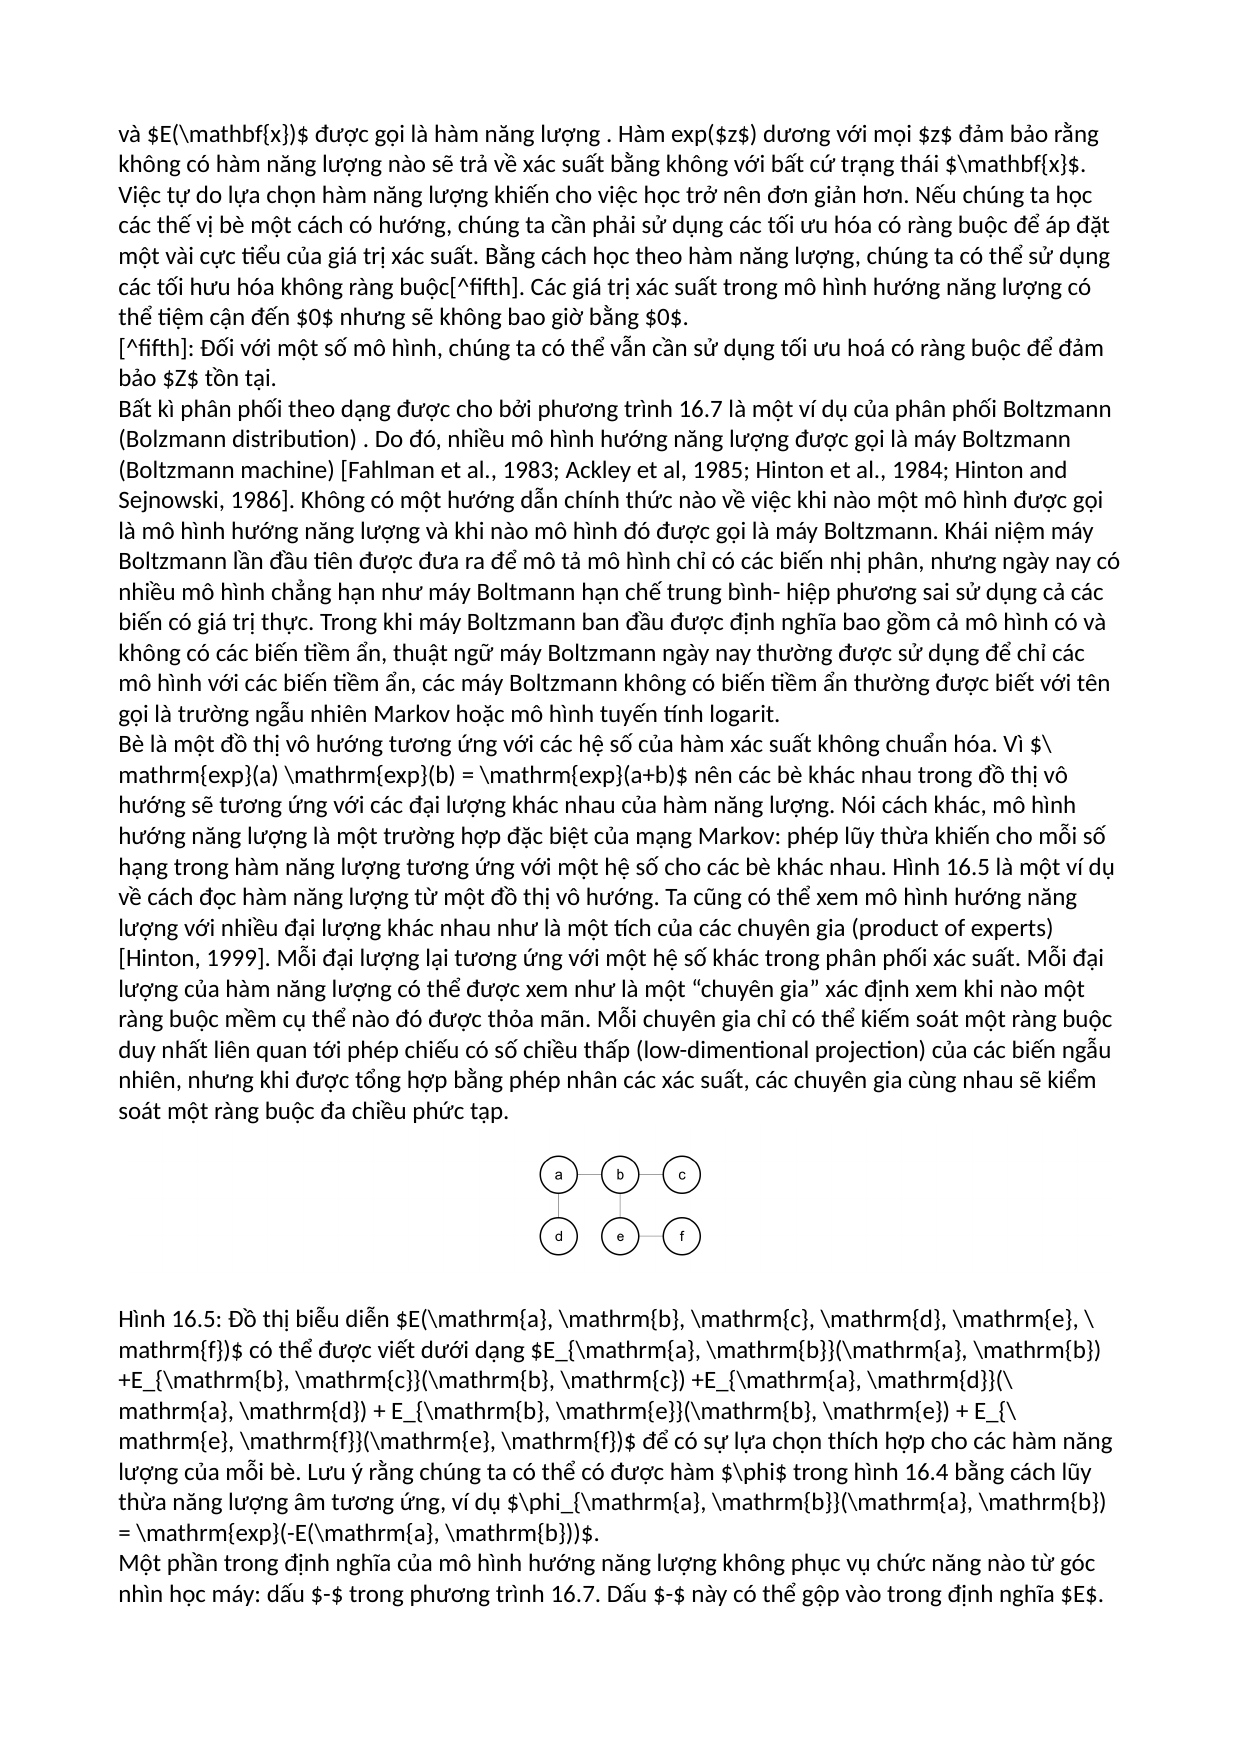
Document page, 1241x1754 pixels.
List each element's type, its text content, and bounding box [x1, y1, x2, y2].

text Một phần trong định nghĩa của mô hình hướng năng lượng không phục vụ chức năng nào từ góc nhìn học máy: dấu $-$ trong phương trình 16.7. Dấu $-$ này có thể gộp vào trong định nghĩa $E$. [118, 1548, 1122, 1609]
text và $E(\mathbf{x})$ được gọi là hàm năng lượng . Hàm exp($z$) dương với mọi $z$ đảm bảo rằng không có hàm năng lượng nào sẽ trả về xác suất bằng không với bất cứ trạng thái $\mathbf{x}$. Việc tự do lựa chọn hàm năng lượng khiến cho việc học trở nên đơn giản hơn. Nếu chúng ta học các thế vị bè một cách có hướng, chúng ta cần phải sử dụng các tối ưu hóa có ràng buộc để áp đặt một vài cực tiểu của giá trị xác suất. Bằng cách học theo hàm năng lượng, chúng ta có thể sử dụng các tối hưu hóa không ràng buộc[^fifth]. Các giá trị xác suất trong mô hình hướng năng lượng có thể tiệm cận đến $0$ nhưng sẽ không bao giờ bằng $0$. [118, 118, 1122, 332]
picture [127, 1125, 1113, 1273]
text [^fifth]: Đối với một số mô hình, chúng ta có thể vẫn cần sử dụng tối ưu hoá có ràng buộc để đảm bảo $Z$ tồn tại. [118, 332, 1122, 393]
text Hình 16.5: Đồ thị biễu diễn $E(\mathrm{a}, \mathrm{b}, \mathrm{c}, \mathrm{d}, \mathrm{e}, \mathrm{f})$ có thể được viết dưới dạng $E_{\mathrm{a}, \mathrm{b}}(\mathrm{a}, \mathrm{b}) +E_{\mathrm{b}, \mathrm{c}}(\mathrm{b}, \mathrm{c}) +E_{\mathrm{a}, \mathrm{d}}(\mathrm{a}, \mathrm{d}) + E_{\mathrm{b}, \mathrm{e}}(\mathrm{b}, \mathrm{e}) + E_{\mathrm{e}, \mathrm{f}}(\mathrm{e}, \mathrm{f})$ để có sự lựa chọn thích hợp cho các hàm năng lượng của mỗi bè. Lưu ý rằng chúng ta có thể có được hàm $\phi$ trong hình 16.4 bằng cách lũy thừa năng lượng âm tương ứng, ví dụ $\phi_{\mathrm{a}, \mathrm{b}}(\mathrm{a}, \mathrm{b}) = \mathrm{exp}(-E(\mathrm{a}, \mathrm{b}))$. [118, 1303, 1122, 1548]
text Bè là một đồ thị vô hướng tương ứng với các hệ số của hàm xác suất không chuẩn hóa. Vì $\mathrm{exp}(a) \mathrm{exp}(b) = \mathrm{exp}(a+b)$ nên các bè khác nhau trong đồ thị vô hướng sẽ tương ứng với các đại lượng khác nhau của hàm năng lượng. Nói cách khác, mô hình hướng năng lượng là một trường hợp đặc biệt của mạng Markov: phép lũy thừa khiến cho mỗi số hạng trong hàm năng lượng tương ứng với một hệ số cho các bè khác nhau. Hình 16.5 là một ví dụ về cách đọc hàm năng lượng từ một đồ thị vô hướng. Ta cũng có thể xem mô hình hướng năng lượng với nhiều đại lượng khác nhau như là một tích của các chuyên gia (product of experts) [Hinton, 1999]. Mỗi đại lượng lại tương ứng với một hệ số khác trong phân phối xác suất. Mỗi đại lượng của hàm năng lượng có thể được xem như là một “chuyên gia” xác định xem khi nào một ràng buộc mềm cụ thể nào đó được thỏa mãn. Mỗi chuyên gia chỉ có thể kiếm soát một ràng buộc duy nhất liên quan tới phép chiếu có số chiều thấp (low-dimentional projection) của các biến ngẫu nhiên, nhưng khi được tổng hợp bằng phép nhân các xác suất, các chuyên gia cùng nhau sẽ kiểm soát một ràng buộc đa chiều phức tạp. [118, 728, 1122, 1125]
text Bất kì phân phối theo dạng được cho bởi phương trình 16.7 là một ví dụ của phân phối Boltzmann (Bolzmann distribution) . Do đó, nhiều mô hình hướng năng lượng được gọi là máy Boltzmann (Boltzmann machine) [Fahlman et al., 1983; Ackley et al, 1985; Hinton et al., 1984; Hinton and Sejnowski, 1986]. Không có một hướng dẫn chính thức nào về việc khi nào một mô hình được gọi là mô hình hướng năng lượng và khi nào mô hình đó được gọi là máy Boltzmann. Khái niệm máy Boltzmann lần đầu tiên được đưa ra để mô tả mô hình chỉ có các biến nhị phân, nhưng ngày nay có nhiều mô hình chẳng hạn như máy Boltmann hạn chế trung bình- hiệp phương sai sử dụng cả các biến có giá trị thực. Trong khi máy Boltzmann ban đầu được định nghĩa bao gồm cả mô hình có và không có các biến tiềm ẩn, thuật ngữ máy Boltzmann ngày nay thường được sử dụng để chỉ các mô hình với các biến tiềm ẩn, các máy Boltzmann không có biến tiềm ẩn thường được biết với tên gọi là trường ngẫu nhiên Markov hoặc mô hình tuyến tính logarit. [118, 393, 1122, 728]
